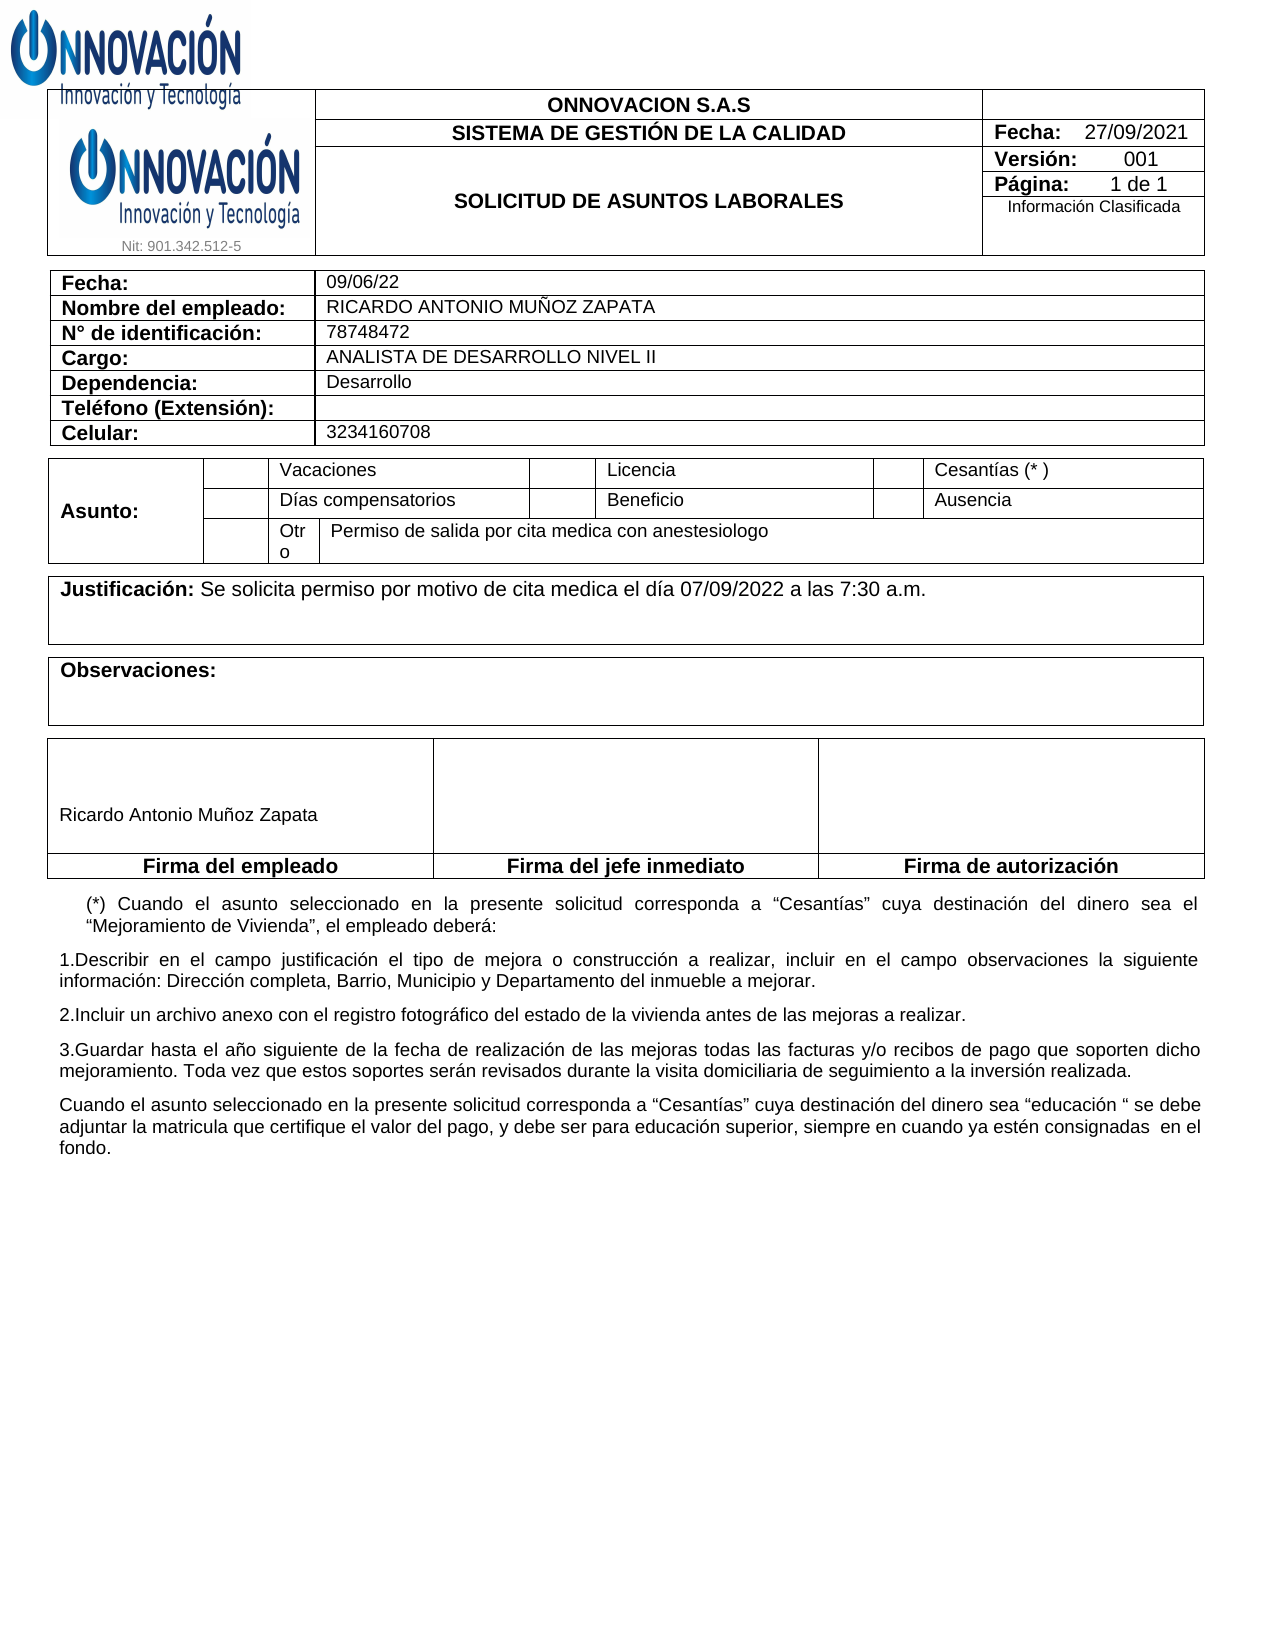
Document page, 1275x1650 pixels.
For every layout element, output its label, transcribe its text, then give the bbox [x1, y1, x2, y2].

table_cell 78748472 [316, 321, 1204, 345]
table_cell Firma de autorización [819, 854, 1204, 878]
table_cell Desarrollo [316, 371, 1204, 395]
table_cell [204, 519, 268, 562]
table_header Licencia [596, 459, 873, 488]
table_cell Beneficio [596, 489, 873, 518]
table_cell Fecha: 27/09/2021 [983, 120, 1204, 146]
table_header [874, 459, 923, 488]
table_cell RICARDO ANTONIO MUÑOZ ZAPATA [316, 296, 1204, 320]
table_cell Versión: 001 [983, 147, 1204, 171]
table_cell Celular: [51, 421, 314, 445]
picture [48, 90, 310, 238]
table_header Justificación: Se solicita permiso por motivo de cita medica el día 07/09/2022 a las 7:30 a.m. [49, 577, 1203, 644]
text 3.Guardar hasta el año siguiente de la fecha de realización de las mejoras todas las facturas y/o recibos de pago que soporten dicho mejoramiento. Toda vez que estos soportes serán revisados durante la visita domiciliaria de seguimiento a la inversión realizada. [59, 1038, 1202, 1081]
table_header [434, 739, 818, 852]
table_header [204, 459, 268, 488]
table_cell Firma del empleado [48, 854, 433, 878]
text Cuando el asunto seleccionado en la presente solicitud corresponda a “Cesantías” cuya destinación del dinero sea “educación “ se debe adjuntar la matricula que certifique el valor del pago, y debe ser para educación superior, siempre en cuando ya estén consignadas en el fondo. [59, 1094, 1202, 1159]
table_cell Otro [269, 519, 319, 562]
table_cell Nombre del empleado: [51, 296, 314, 320]
text 1.Describir en el campo justificación el tipo de mejora o construcción a realizar, incluir en el campo observaciones la siguiente información: Dirección completa, Barrio, Municipio y Departamento del inmueble a mejorar. [59, 949, 1200, 992]
table_cell Página: 1 de 1 [983, 172, 1204, 196]
table_cell Días compensatorios [269, 489, 529, 518]
picture [0, 0, 251, 119]
table_header [530, 459, 595, 488]
table_header Asunto: [49, 459, 203, 562]
table_header Fecha: [51, 271, 314, 295]
table_cell [316, 396, 1204, 420]
table_header Ricardo Antonio Muñoz Zapata [48, 739, 433, 852]
table_header Cesantías (* ) [924, 459, 1203, 488]
table_cell [530, 489, 595, 518]
table_header ONNOVACION S.A.S [316, 90, 982, 119]
table_header Nit: 901.342.512-5 [48, 90, 315, 255]
table_cell Teléfono (Extensión): [51, 396, 314, 420]
table_cell Dependencia: [51, 371, 314, 395]
table_cell Información Clasificada [983, 197, 1204, 255]
table_cell SISTEMA DE GESTIÓN DE LA CALIDAD [316, 120, 982, 146]
table_header Vacaciones [269, 459, 529, 488]
table_header [819, 739, 1204, 852]
table_cell Firma del jefe inmediato [434, 854, 818, 878]
table_cell SOLICITUD DE ASUNTOS LABORALES [316, 147, 982, 255]
table_cell Cargo: [51, 346, 314, 370]
text 2.Incluir un archivo anexo con el registro fotográfico del estado de la vivienda antes de las mejoras a realizar. [59, 1004, 1216, 1026]
table_cell N° de identificación: [51, 321, 314, 345]
table_header 06/09/22 [316, 271, 1204, 295]
table_cell Permiso de salida por cita medica con anestesiologo [320, 519, 1203, 562]
table_cell [874, 489, 923, 518]
table_header [983, 90, 1204, 119]
table_cell [204, 489, 268, 518]
table_header Observaciones: [49, 658, 1203, 725]
table_cell ANALISTA DE DESARROLLO NIVEL II [316, 346, 1204, 370]
table_cell 3234160708 [316, 421, 1204, 445]
text (*) Cuando el asunto seleccionado en la presente solicitud corresponda a “Cesantías” cuya destinación del dinero sea el “Mejoramiento de Vivienda”, el empleado deberá: [86, 893, 1198, 936]
table_cell Ausencia [924, 489, 1203, 518]
